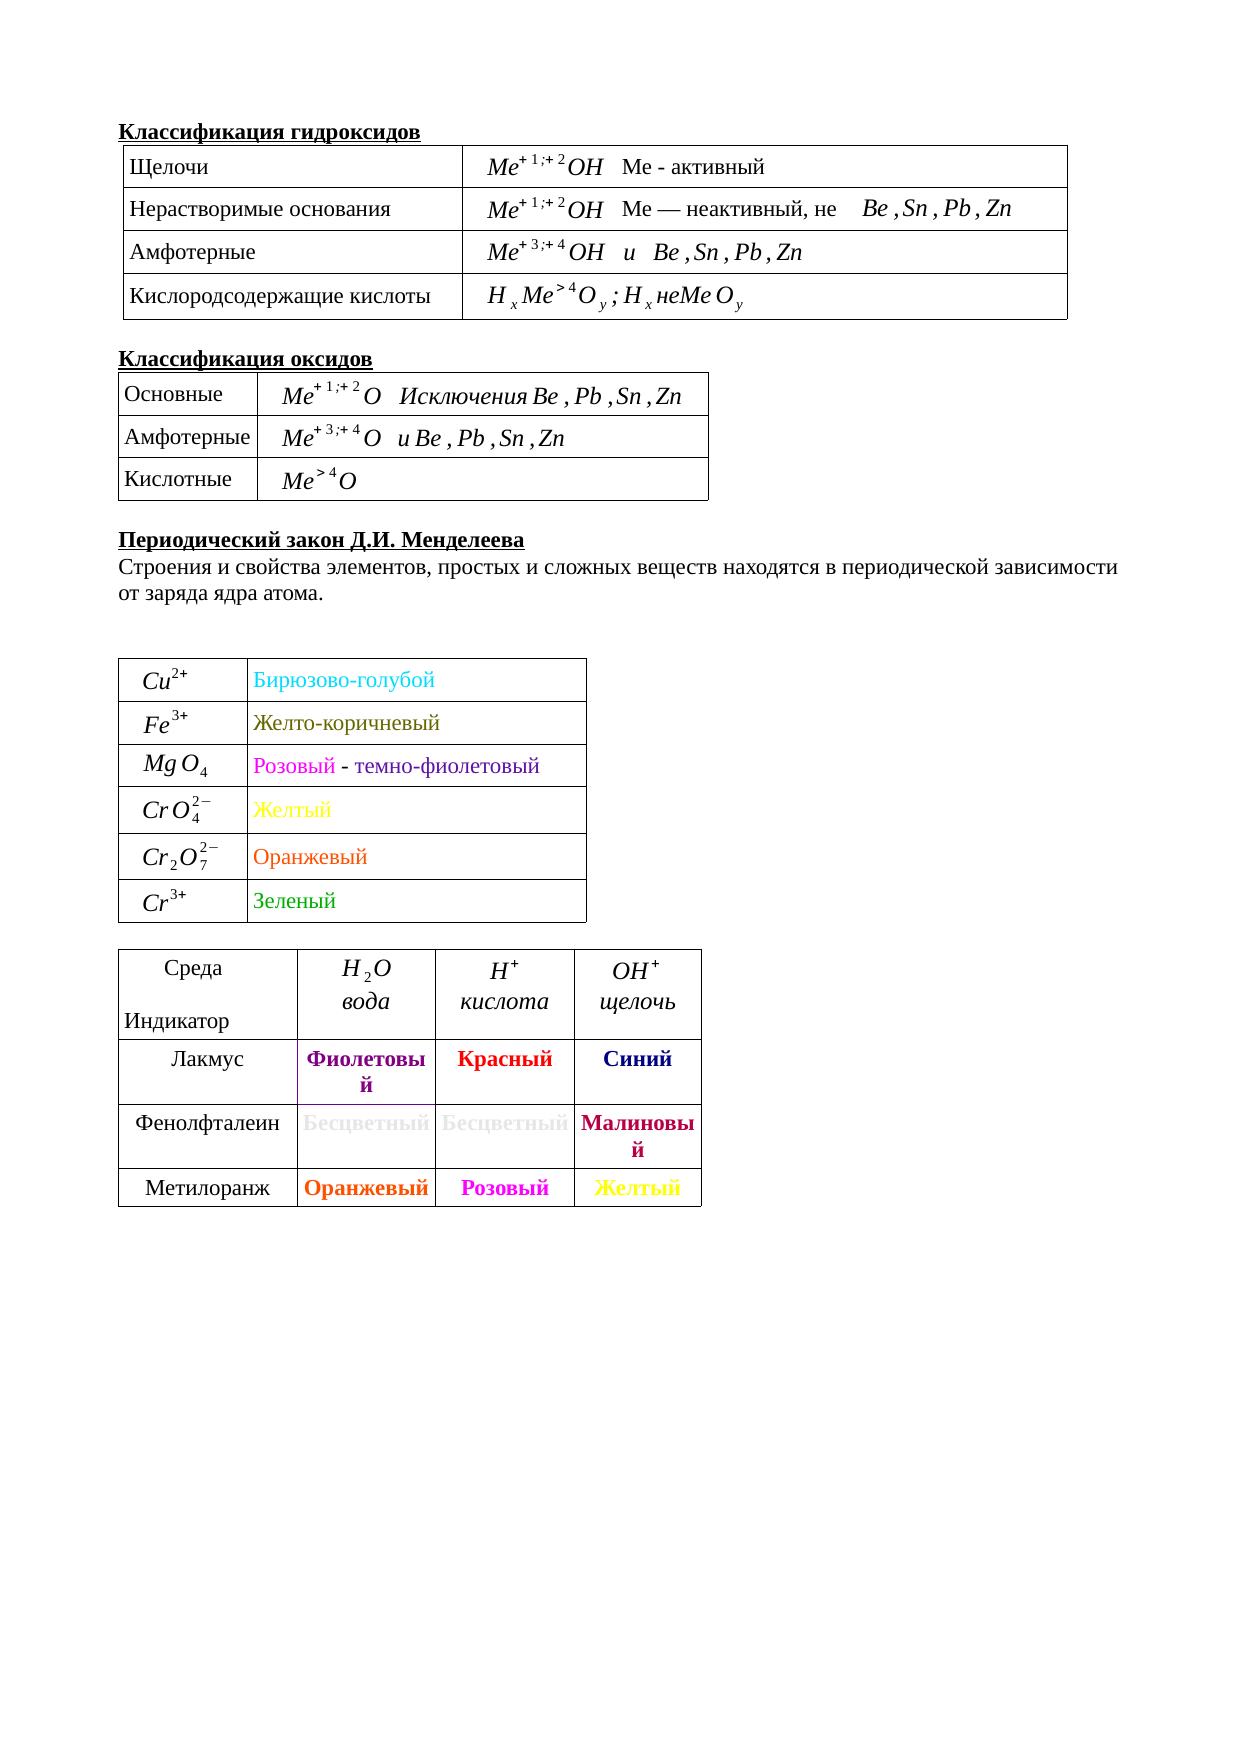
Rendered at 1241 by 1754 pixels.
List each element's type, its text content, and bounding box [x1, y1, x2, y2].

table_cell Розовый [436, 1169, 574, 1206]
table_header [436, 950, 574, 1039]
table_header Основные [119, 373, 257, 414]
table_header Ме - активный [463, 146, 1067, 187]
table_cell Фиолетовый [298, 1040, 435, 1103]
table_header Щелочи [124, 146, 462, 187]
table_cell Амфотерные [124, 231, 462, 273]
table_cell Кислородсодержащие кислоты [124, 274, 462, 319]
table_cell Бесцветный [436, 1105, 574, 1168]
table_header [119, 659, 247, 701]
table_cell Желтый [248, 787, 586, 833]
table_header Среда Индикатор [119, 950, 297, 1039]
table_cell Кислотные [119, 458, 257, 500]
table_header [298, 950, 435, 1039]
table_cell [463, 231, 1067, 273]
table_cell [463, 274, 1067, 319]
table_cell Синий [575, 1040, 701, 1103]
table_cell Фенолфталеин [119, 1105, 297, 1168]
table_cell Зеленый [248, 880, 586, 922]
table_cell Ме — неактивный, не [463, 188, 1067, 230]
text Классификация гидроксидов [118, 118, 1122, 144]
table_cell Оранжевый [248, 834, 586, 879]
table_cell Красный [436, 1040, 574, 1103]
table_cell [258, 458, 708, 500]
table_cell Лакмус [119, 1040, 297, 1103]
table_cell [119, 787, 247, 833]
table_header [575, 950, 701, 1039]
text Периодический закон Д.И. Менделеева [118, 526, 1122, 553]
table_cell [119, 834, 247, 879]
table_cell [119, 880, 247, 922]
table_cell Розовый - темно-фиолетовый [248, 745, 586, 786]
table_cell [119, 702, 247, 743]
table_cell Бесцветный [298, 1105, 435, 1168]
table_cell Нерастворимые основания [124, 188, 462, 230]
table_cell Оранжевый [298, 1169, 435, 1206]
table_cell [258, 416, 708, 457]
text Строения и свойства элементов, простых и сложных веществ находятся в периодической зависимости от заряда ядра атома. [118, 553, 1122, 605]
table_cell Желто-коричневый [248, 702, 586, 743]
table_cell Метилоранж [119, 1169, 297, 1206]
table_cell Амфотерные [119, 416, 257, 457]
table_cell Малиновый [575, 1105, 701, 1168]
table_cell [119, 745, 247, 786]
table_cell Желтый [575, 1169, 701, 1206]
table_header Бирюзово-голубой [248, 659, 586, 701]
table_header [258, 373, 708, 414]
text Классификация оксидов [118, 345, 1122, 372]
